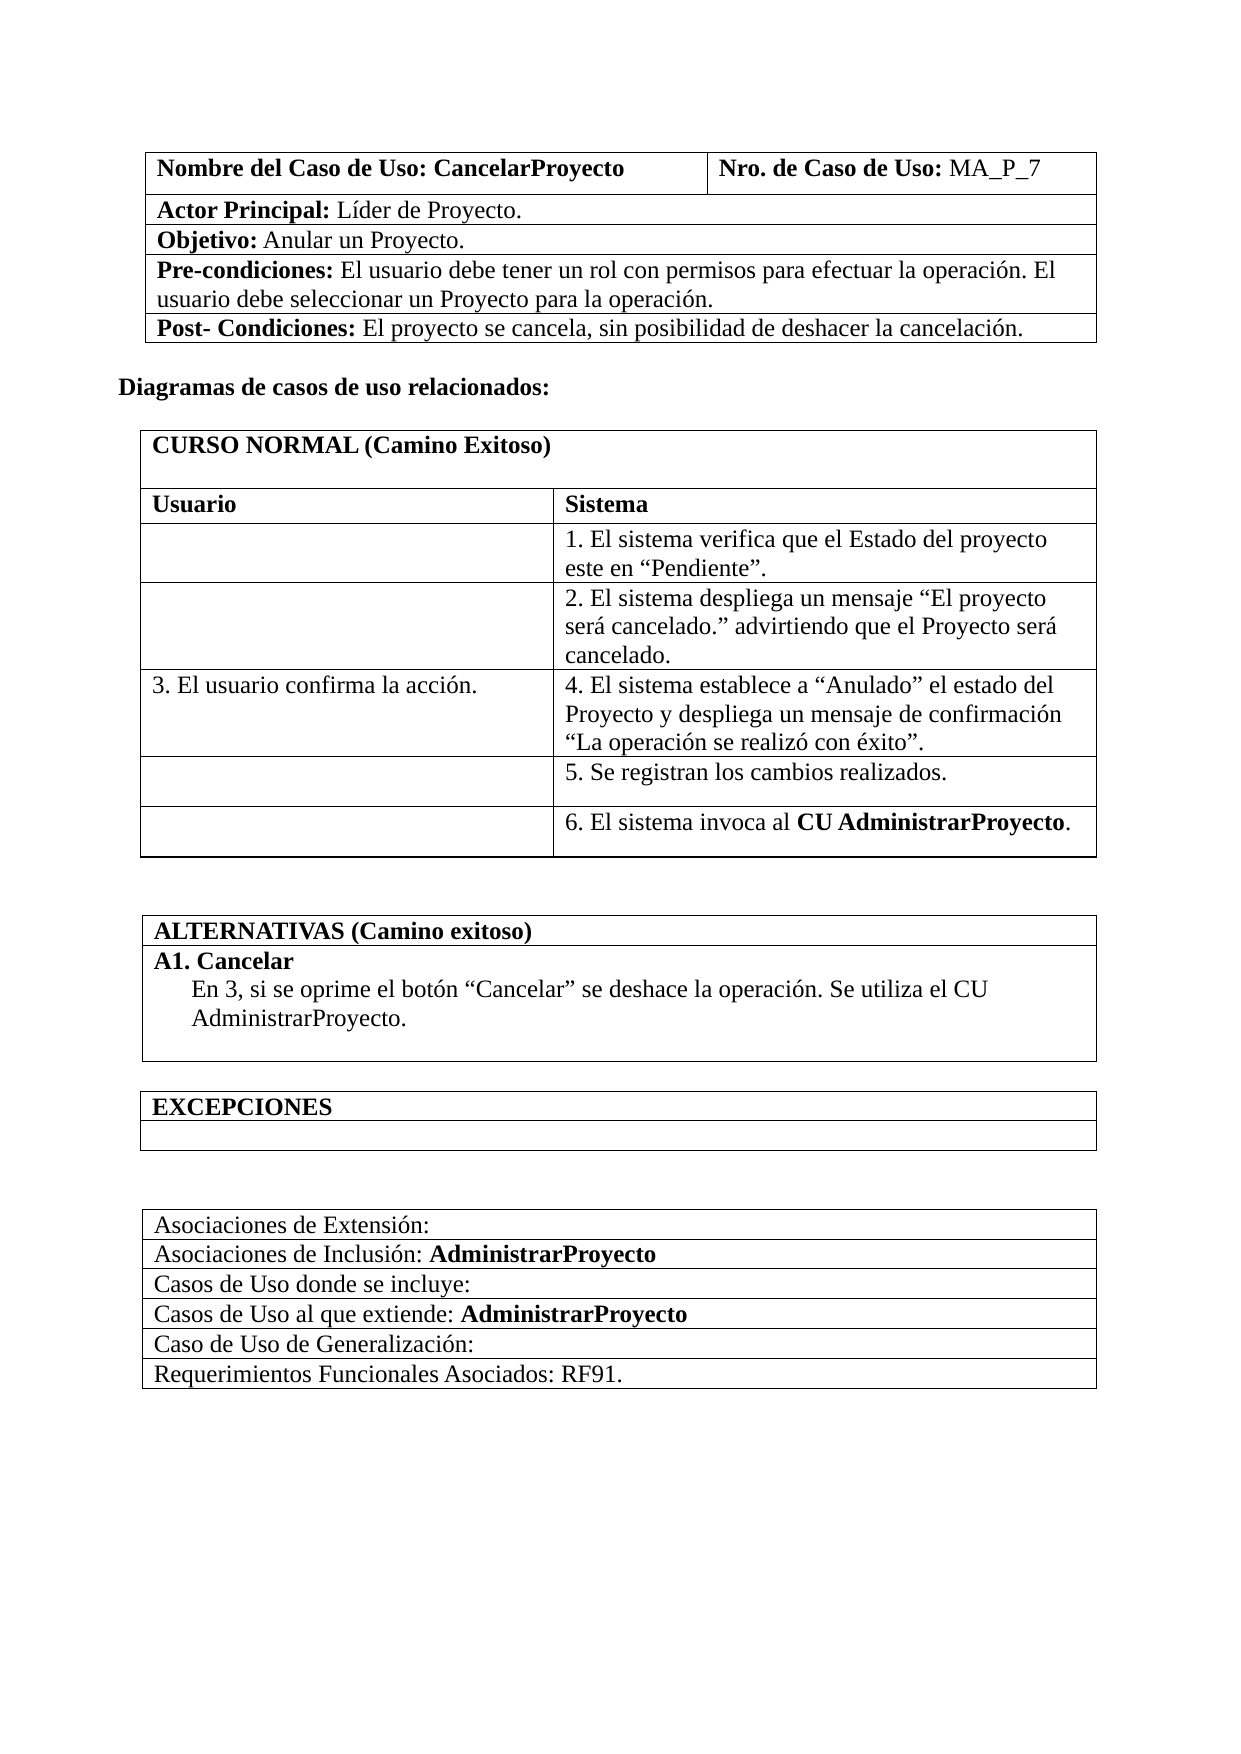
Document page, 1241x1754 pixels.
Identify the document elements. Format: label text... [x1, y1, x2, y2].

table_cell Post- Condiciones: El proyecto se cancela, sin posibilidad de deshacer la cancelación. [146, 314, 1096, 342]
table_cell [141, 1121, 1096, 1150]
table_cell 3. El usuario confirma la acción. [141, 670, 553, 756]
table_cell [141, 757, 553, 806]
table_cell 4. El sistema establece a “Anulado” el estado del Proyecto y despliega un mensaje de confirmación “La operación se realizó con éxito”. [554, 670, 1096, 756]
table_cell [141, 524, 553, 582]
table_cell Usuario [141, 489, 553, 523]
table_cell Pre-condiciones: El usuario debe tener un rol con permisos para efectuar la operación. El usuario debe seleccionar un Proyecto para la operación. [146, 255, 1096, 312]
table_cell [141, 583, 553, 669]
table_header EXCEPCIONES [141, 1092, 1096, 1120]
table_cell 2. El sistema despliega un mensaje “El proyecto será cancelado.” advirtiendo que el Proyecto será cancelado. [554, 583, 1096, 669]
table_cell 1. El sistema verifica que el Estado del proyecto este en “Pendiente”. [554, 524, 1096, 582]
table_cell Caso de Uso de Generalización: [143, 1329, 1096, 1358]
text Diagramas de casos de uso relacionados: [118, 372, 1122, 401]
table_header ALTERNATIVAS (Camino exitoso) [143, 916, 1096, 945]
table_cell A1. Cancelar En 3, si se oprime el botón “Cancelar” se deshace la operación. Se utiliza el CU AdministrarProyecto. [143, 946, 1096, 1061]
table_header Nro. de Caso de Uso: MA_P_7 [708, 153, 1096, 194]
table_cell [141, 807, 553, 856]
table_cell 6. El sistema invoca al CU AdministrarProyecto. [554, 807, 1096, 856]
table_cell Casos de Uso al que extiende: AdministrarProyecto [143, 1299, 1096, 1328]
table_header CURSO NORMAL (Camino Exitoso) [141, 431, 1096, 488]
table_cell 5. Se registran los cambios realizados. [554, 757, 1096, 806]
table_cell Sistema [554, 489, 1096, 523]
table_header Asociaciones de Extensión: [143, 1210, 1096, 1238]
table_cell Objetivo: Anular un Proyecto. [146, 225, 1096, 254]
table_cell Actor Principal: Líder de Proyecto. [146, 195, 1096, 224]
table_cell Casos de Uso donde se incluye: [143, 1269, 1096, 1298]
table_header Nombre del Caso de Uso: CancelarProyecto [146, 153, 707, 194]
table_cell Requerimientos Funcionales Asociados: RF91. [143, 1359, 1096, 1387]
table_cell Asociaciones de Inclusión: AdministrarProyecto [143, 1240, 1096, 1268]
